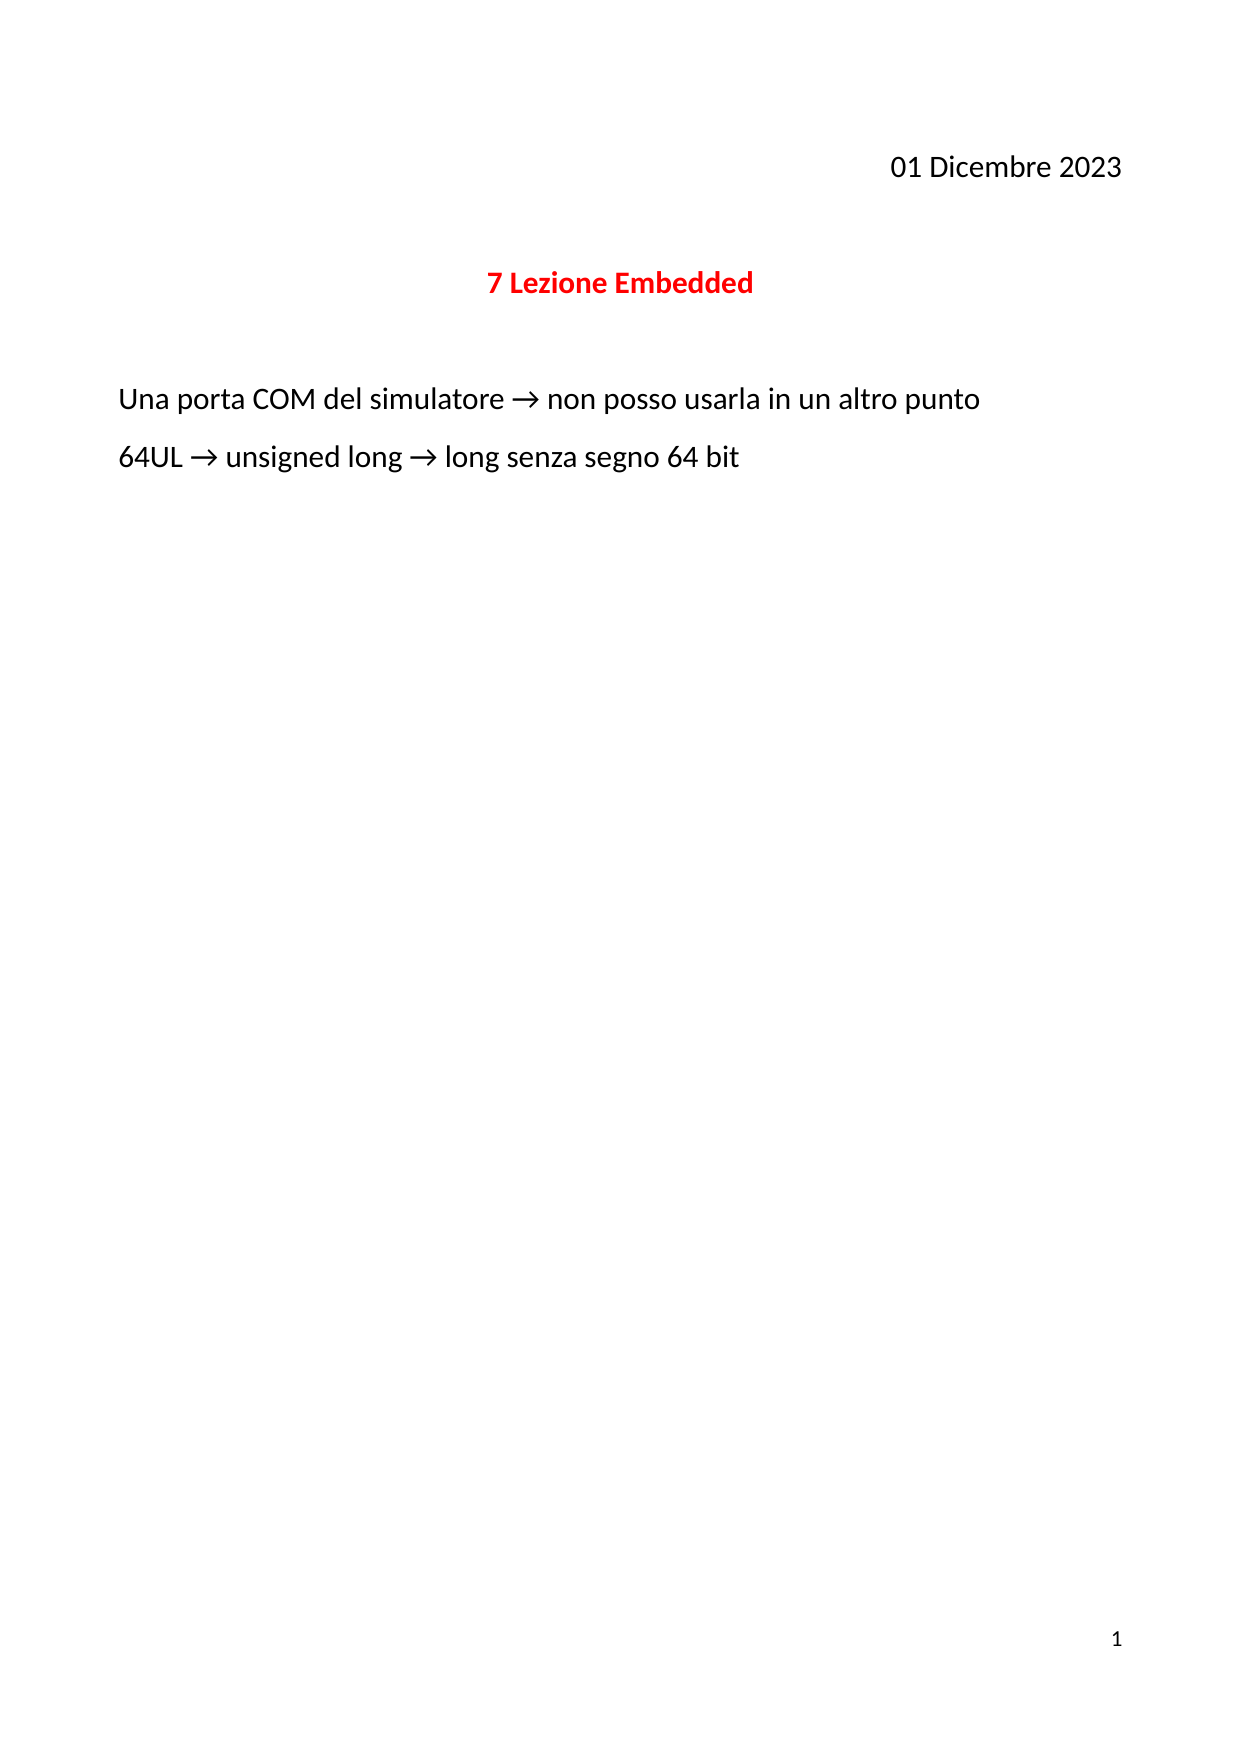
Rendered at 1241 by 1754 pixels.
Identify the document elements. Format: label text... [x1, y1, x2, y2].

text 64UL → unsigned long → long senza segno 64 bit [118, 437, 1122, 475]
text Una porta COM del simulatore → non posso usarla in un altro punto [118, 379, 1122, 417]
text 01 Dicembre 2023 [118, 148, 1122, 186]
text 7 Lezione Embedded [118, 263, 1122, 301]
